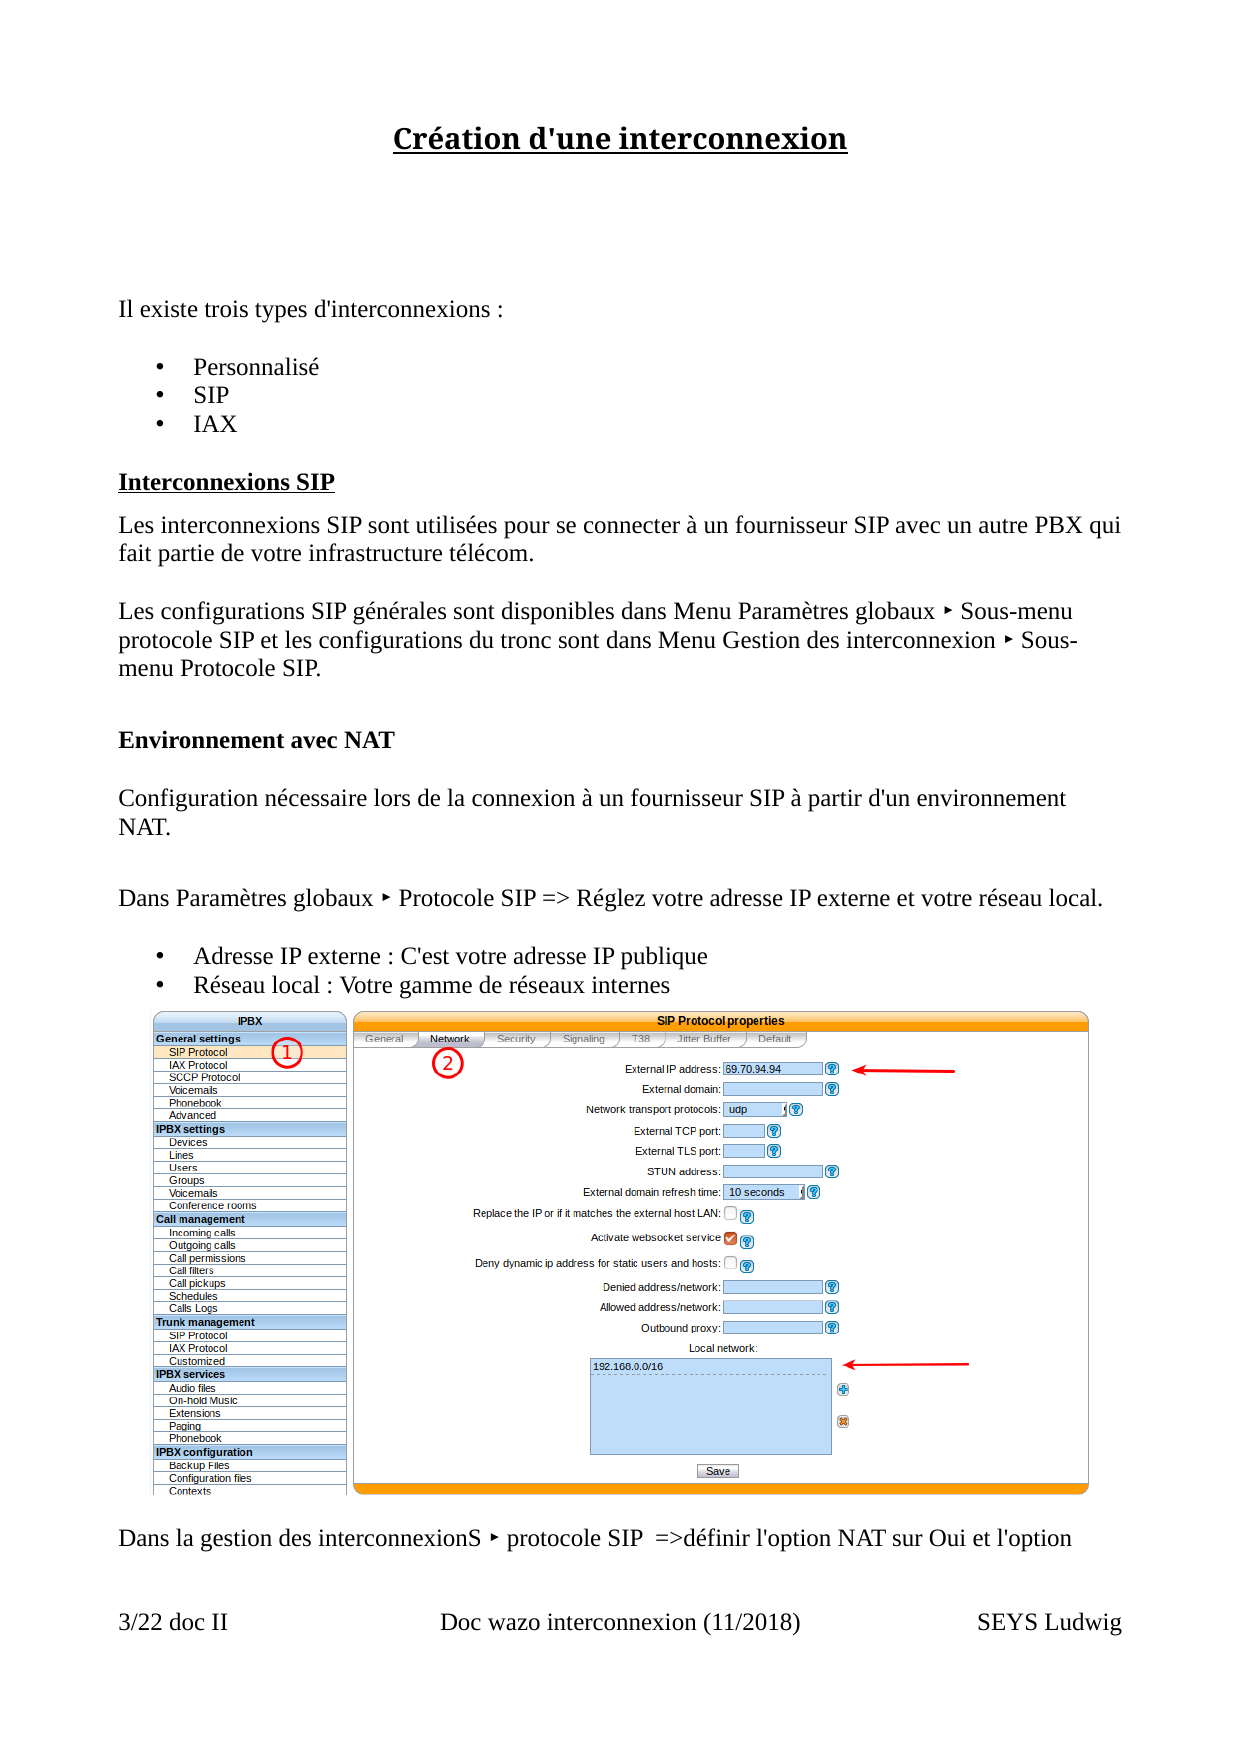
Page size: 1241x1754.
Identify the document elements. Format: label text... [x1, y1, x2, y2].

list Réseau local : Votre gamme de réseaux internes [156, 970, 1122, 998]
text Dans Paramètres globaux ‣ Protocole SIP => Réglez votre adresse IP externe et votre réseau local. [118, 883, 1122, 912]
text Les configurations SIP générales sont disponibles dans Menu Paramètres globaux ‣ Sous-menu protocole SIP et les configurations du tronc sont dans Menu Gestion des interconnexion ‣ Sous-menu Protocole SIP. [118, 596, 1122, 682]
list Personnalisé [156, 352, 1122, 380]
picture [150, 1010, 1090, 1495]
text Création d'une interconnexion [118, 118, 1122, 158]
text Interconnexions SIP [118, 467, 1122, 495]
text Les interconnexions SIP sont utilisées pour se connecter à un fournisseur SIP avec un autre PBX qui fait partie de votre infrastructure télécom. [118, 510, 1122, 567]
text Environnement avec NAT [118, 725, 1122, 754]
list IAX [156, 409, 1122, 438]
text Il existe trois types d'interconnexions : [118, 294, 1122, 323]
text Configuration nécessaire lors de la connexion à un fournisseur SIP à partir d'un environnement NAT. [118, 783, 1122, 840]
text Dans la gestion des interconnexionS ‣ protocole SIP =>définir l'option NAT sur Oui et l'option [118, 1523, 1122, 1552]
list Adresse IP externe : C'est votre adresse IP publique [156, 941, 1122, 970]
list SIP [156, 380, 1122, 409]
